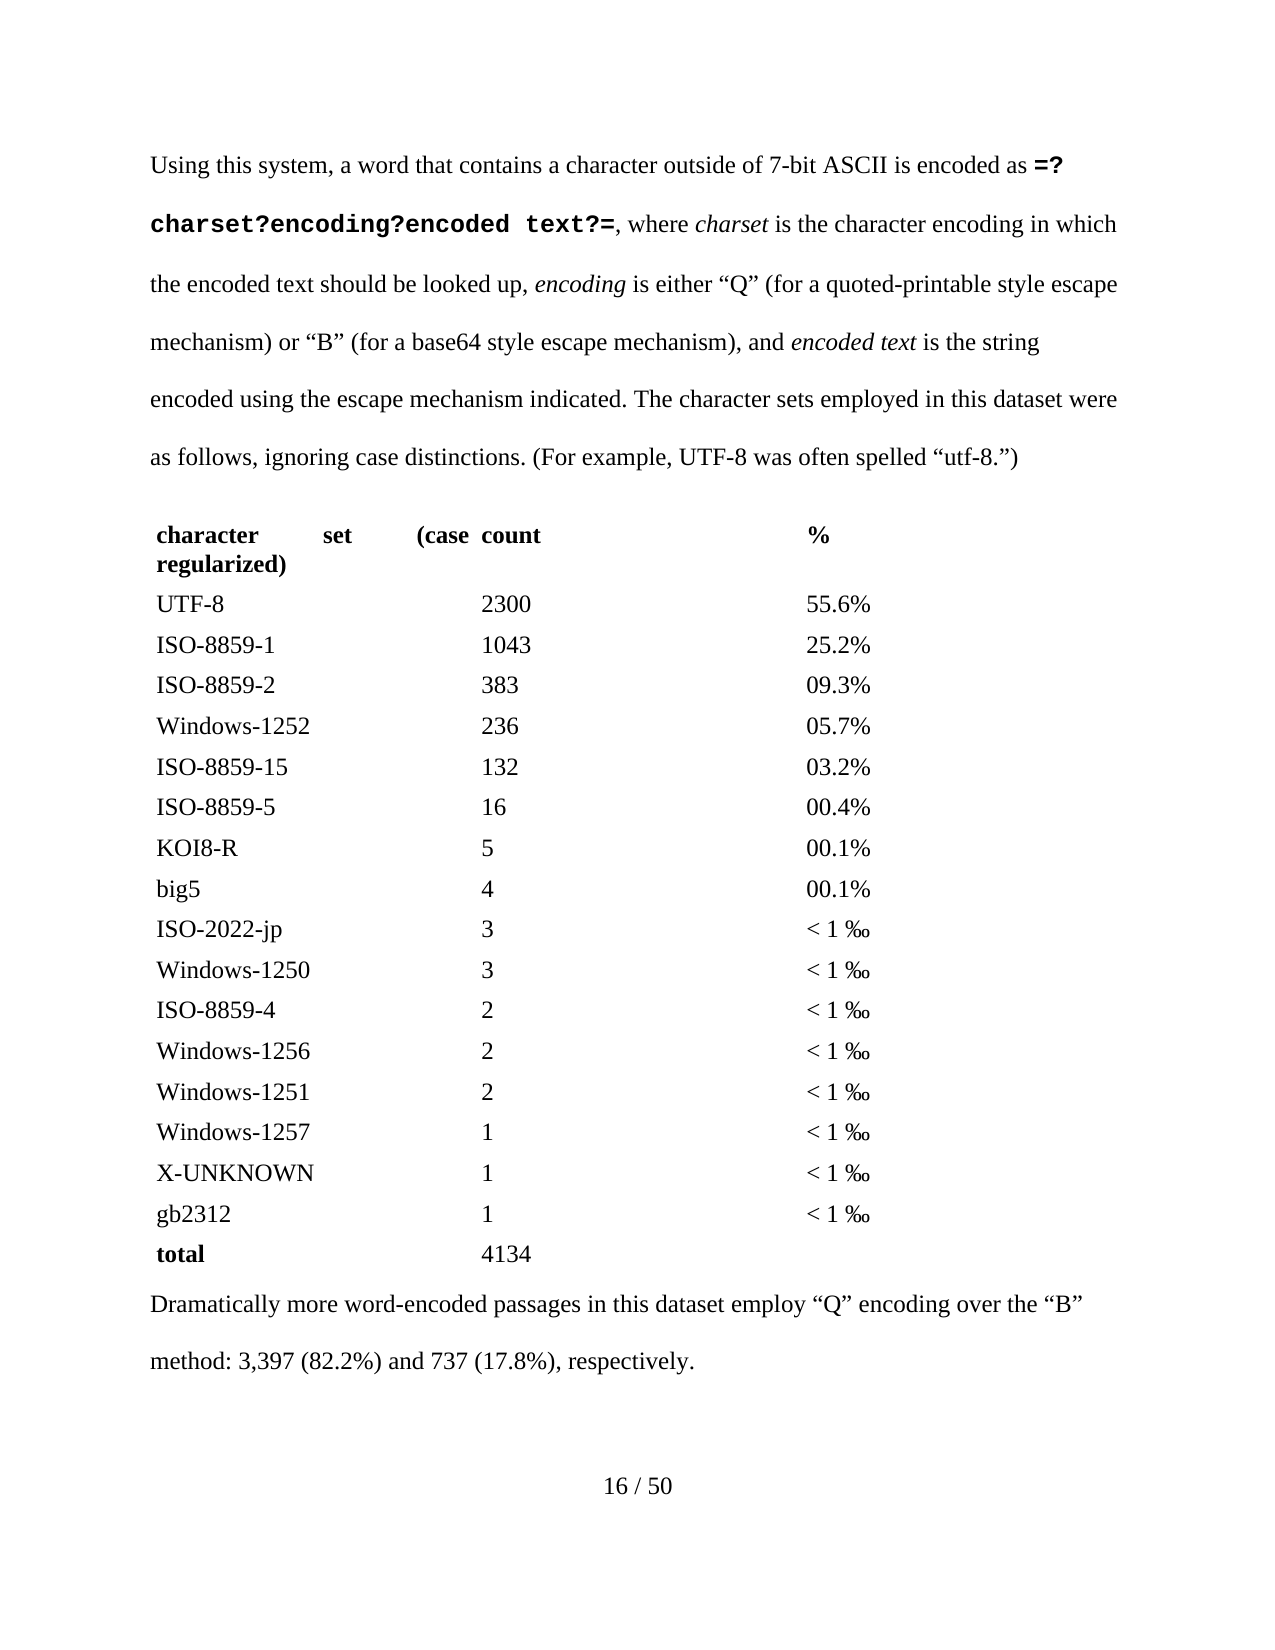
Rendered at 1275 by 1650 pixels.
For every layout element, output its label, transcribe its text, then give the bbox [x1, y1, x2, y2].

table_cell 09.3% [800, 665, 1125, 705]
table_cell ISO-8859-5 [150, 786, 475, 827]
table_header count [475, 514, 800, 583]
table_cell < 1 ‰ [800, 990, 1125, 1030]
table_cell < 1 ‰ [800, 949, 1125, 989]
table_cell < 1 ‰ [800, 908, 1125, 949]
table_cell 25.2% [800, 624, 1125, 664]
table_cell 05.7% [800, 705, 1125, 746]
table_cell Windows-1252 [150, 705, 475, 746]
table_cell 383 [475, 665, 800, 705]
table_cell 1 [475, 1111, 800, 1152]
table_cell Windows-1257 [150, 1111, 475, 1152]
table_cell 1 [475, 1193, 800, 1233]
text Using this system, a word that contains a character outside of 7-bit ASCII is encoded as =?charset?encoding?encoded text?=, where charset is the character encoding in which the encoded text should be looked up, encoding is either “Q” (for a quoted-printable style escape mechanism) or “B” (for a base64 style escape mechanism), and encoded text is the string encoded using the escape mechanism indicated. The character sets employed in this dataset were as follows, ignoring case distinctions. (For example, UTF-8 was often spelled “utf-8.”) [150, 150, 1125, 470]
table_cell 00.1% [800, 868, 1125, 908]
table_cell ISO-8859-2 [150, 665, 475, 705]
table_cell 3 [475, 908, 800, 949]
table_cell < 1 ‰ [800, 1071, 1125, 1111]
table_cell 16 [475, 786, 800, 827]
table_cell 1043 [475, 624, 800, 664]
table_cell < 1 ‰ [800, 1152, 1125, 1193]
table_cell 55.6% [800, 583, 1125, 624]
table_cell Windows-1250 [150, 949, 475, 989]
table_cell 1 [475, 1152, 800, 1193]
table_cell 2 [475, 1071, 800, 1111]
table_cell ISO-8859-4 [150, 990, 475, 1030]
table_cell [800, 1233, 1125, 1274]
table_cell Windows-1251 [150, 1071, 475, 1111]
table_cell 4134 [475, 1233, 800, 1274]
table_cell 3 [475, 949, 800, 989]
table_cell 2 [475, 1030, 800, 1071]
table_cell 00.4% [800, 786, 1125, 827]
table_cell ISO-2022-jp [150, 908, 475, 949]
table_cell ISO-8859-15 [150, 746, 475, 786]
table_cell X-UNKNOWN [150, 1152, 475, 1193]
table_cell KOI8-R [150, 827, 475, 868]
table_cell gb2312 [150, 1193, 475, 1233]
table_header character set (case regularized) [150, 514, 475, 583]
table_header % [800, 514, 1125, 583]
table_cell < 1 ‰ [800, 1111, 1125, 1152]
table_cell 132 [475, 746, 800, 786]
table_cell big5 [150, 868, 475, 908]
table_cell 03.2% [800, 746, 1125, 786]
table_cell total [150, 1233, 475, 1274]
table_cell < 1 ‰ [800, 1193, 1125, 1233]
table_cell < 1 ‰ [800, 1030, 1125, 1071]
table_cell 2300 [475, 583, 800, 624]
table_cell 00.1% [800, 827, 1125, 868]
text Dramatically more word-encoded passages in this dataset employ “Q” encoding over the “B” method: 3,397 (82.2%) and 737 (17.8%), respectively. [150, 1289, 1125, 1375]
table_cell 236 [475, 705, 800, 746]
table_cell ISO-8859-1 [150, 624, 475, 664]
table_cell UTF-8 [150, 583, 475, 624]
table_cell Windows-1256 [150, 1030, 475, 1071]
table_cell 2 [475, 990, 800, 1030]
table_cell 4 [475, 868, 800, 908]
table_cell 5 [475, 827, 800, 868]
